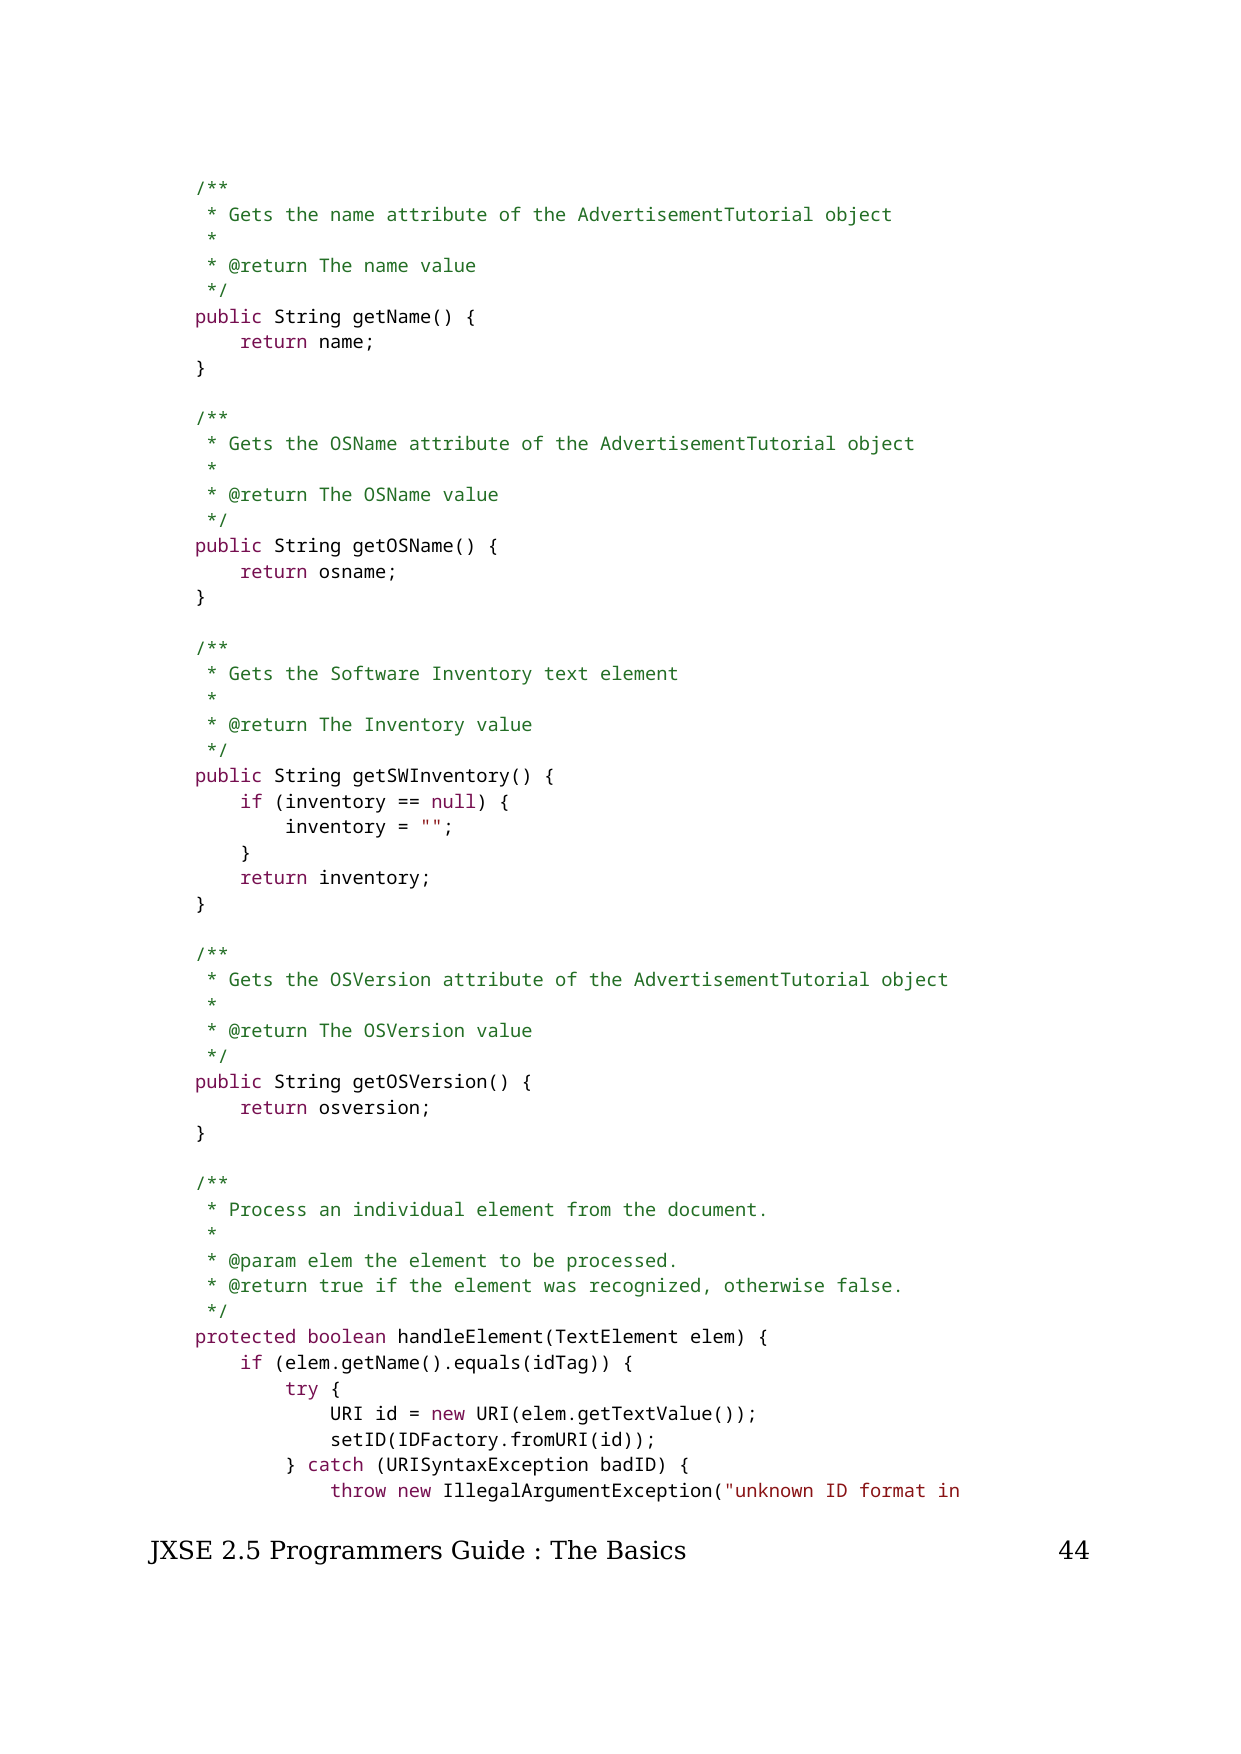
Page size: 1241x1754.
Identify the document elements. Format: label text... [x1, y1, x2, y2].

text * [150, 686, 1090, 711]
text */ [150, 278, 1090, 303]
text /** [150, 941, 1090, 967]
text URI id = new URI(elem.getTextValue()); [150, 1401, 1090, 1426]
text */ [150, 737, 1090, 762]
text * @return The Inventory value [150, 711, 1090, 737]
text * @return The name value [150, 252, 1090, 278]
text * [150, 1222, 1090, 1247]
text return osname; [150, 558, 1090, 584]
text return name; [150, 329, 1090, 354]
text } [150, 354, 1090, 380]
text } [150, 584, 1090, 609]
text try { [150, 1375, 1090, 1401]
text */ [150, 1043, 1090, 1069]
text if (inventory == null) { [150, 788, 1090, 813]
text * [150, 456, 1090, 482]
text * @return The OSVersion value [150, 1018, 1090, 1043]
text * Gets the OSVersion attribute of the AdvertisementTutorial object [150, 967, 1090, 992]
text * Process an individual element from the document. [150, 1196, 1090, 1222]
text } [150, 839, 1090, 864]
text */ [150, 1298, 1090, 1324]
text } [150, 890, 1090, 916]
text throw new IllegalArgumentException("unknown ID format in [150, 1477, 1090, 1503]
text inventory = ""; [150, 813, 1090, 839]
text * [150, 227, 1090, 252]
text * Gets the name attribute of the AdvertisementTutorial object [150, 201, 1090, 227]
text public String getName() { [150, 303, 1090, 329]
text return osversion; [150, 1094, 1090, 1120]
text * Gets the Software Inventory text element [150, 660, 1090, 686]
text setID(IDFactory.fromURI(id)); [150, 1426, 1090, 1452]
text * @param elem the element to be processed. [150, 1247, 1090, 1273]
text /** [150, 176, 1090, 201]
text } [150, 1120, 1090, 1145]
text return inventory; [150, 864, 1090, 890]
text /** [150, 635, 1090, 660]
text * Gets the OSName attribute of the AdvertisementTutorial object [150, 431, 1090, 456]
text public String getOSName() { [150, 533, 1090, 558]
text * @return The OSName value [150, 482, 1090, 507]
text /** [150, 1171, 1090, 1196]
text public String getOSVersion() { [150, 1069, 1090, 1094]
text */ [150, 507, 1090, 533]
text protected boolean handleElement(TextElement elem) { [150, 1324, 1090, 1349]
text /** [150, 405, 1090, 431]
text if (elem.getName().equals(idTag)) { [150, 1349, 1090, 1375]
text * [150, 992, 1090, 1018]
text } catch (URISyntaxException badID) { [150, 1452, 1090, 1477]
text public String getSWInventory() { [150, 762, 1090, 788]
text * @return true if the element was recognized, otherwise false. [150, 1273, 1090, 1298]
